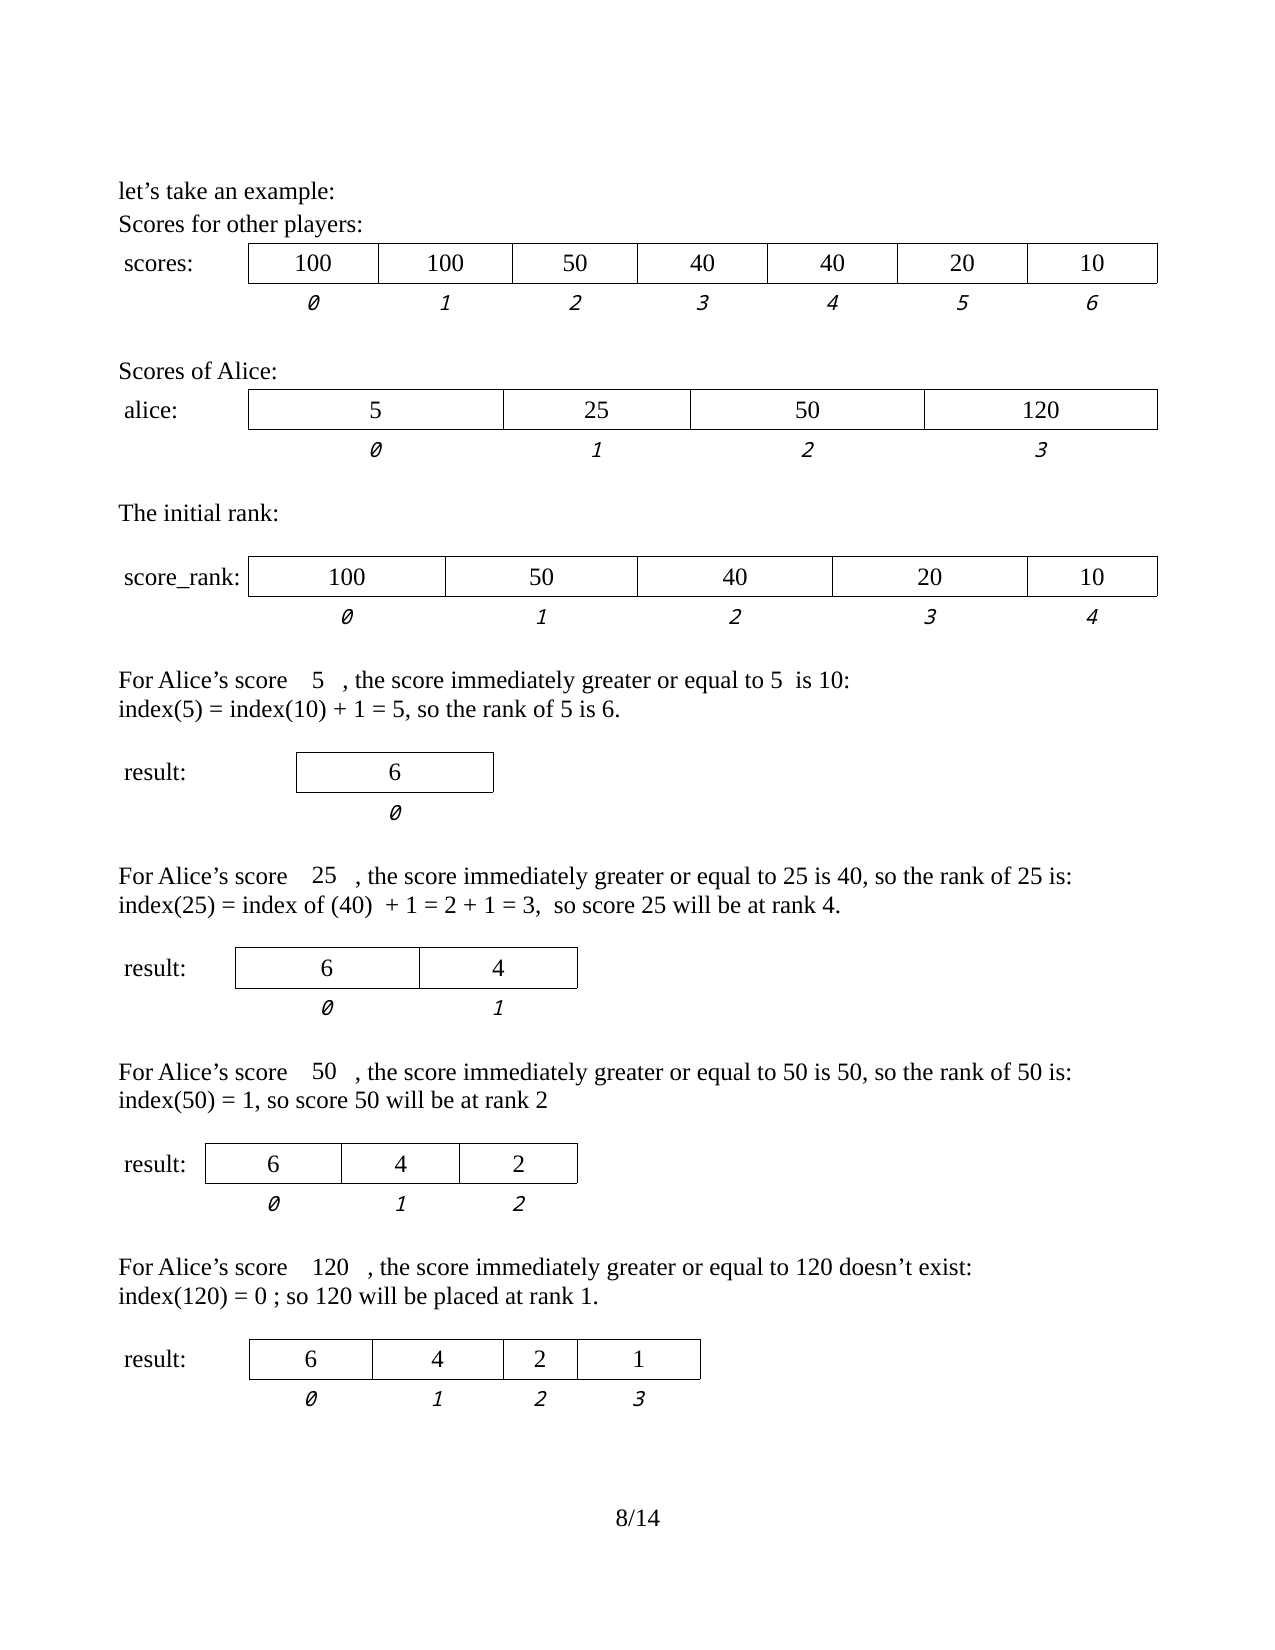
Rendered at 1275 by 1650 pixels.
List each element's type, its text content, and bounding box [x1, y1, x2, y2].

table_header 50 [513, 244, 637, 283]
table_cell [118, 792, 296, 832]
table_header result: [118, 1339, 249, 1379]
table_header scores: [118, 243, 248, 283]
table_cell 1 [378, 284, 512, 323]
text For Alice’s score , the score immediately greater or equal to 5 is 10: [118, 665, 1157, 694]
table_cell 0 [205, 1184, 341, 1223]
table_cell 1 [503, 430, 690, 470]
table_cell 6 [1027, 284, 1157, 323]
table_header 40 [768, 244, 897, 283]
table_cell 2 [638, 597, 832, 637]
table_header 4 [342, 1144, 459, 1183]
table_cell 4 [767, 284, 897, 323]
table_cell 3 [925, 430, 1157, 470]
table_header 50 [446, 557, 637, 596]
text Scores of Alice: [118, 356, 1157, 385]
table_header score_rank: [118, 556, 248, 596]
table_cell 3 [638, 284, 767, 323]
table_cell 2 [503, 1380, 577, 1419]
table_header 40 [638, 557, 832, 596]
text Scores for other players: [118, 209, 1157, 238]
table_header 2 [460, 1144, 577, 1183]
table_cell 0 [248, 284, 378, 323]
table_header 6 [297, 753, 493, 792]
table_header 40 [638, 244, 767, 283]
text index(25) = index of (40) + 1 = 2 + 1 = 3, so score 25 will be at rank 4. [118, 890, 1157, 918]
text For Alice’s score , the score immediately greater or equal to 120 doesn’t exist: [118, 1252, 1157, 1281]
table_header 25 [504, 390, 690, 429]
table_cell [118, 988, 235, 1028]
table_header alice: [118, 389, 248, 429]
table_header 20 [898, 244, 1027, 283]
table_cell 5 [897, 284, 1027, 323]
table_header 10 [1028, 244, 1157, 283]
table_cell [118, 596, 248, 637]
table_cell 2 [690, 430, 924, 470]
table_header 6 [250, 1340, 372, 1379]
table_cell 0 [235, 989, 419, 1028]
text index(120) = 0 ; so 120 will be placed at rank 1. [118, 1281, 1157, 1310]
table_cell 0 [248, 430, 503, 470]
table_header 100 [249, 557, 445, 596]
table_cell [118, 1183, 205, 1223]
table_header 120 [925, 390, 1157, 429]
table_cell 0 [248, 597, 445, 637]
table_cell 1 [445, 597, 637, 637]
table_header 4 [420, 948, 577, 987]
table_cell 2 [513, 284, 637, 323]
text index(50) = 1, so score 50 will be at rank 2 [118, 1085, 1157, 1114]
table_cell 0 [296, 793, 493, 832]
text let’s take an example: [118, 176, 1157, 205]
table_cell [118, 283, 248, 323]
table_header result: [118, 1143, 205, 1183]
table_cell 3 [832, 597, 1027, 637]
table_cell 1 [372, 1380, 503, 1419]
table_header 6 [236, 948, 419, 987]
table_header 100 [379, 244, 512, 283]
table_cell 1 [341, 1184, 459, 1223]
table_cell 4 [1027, 597, 1157, 637]
table_header 100 [249, 244, 378, 283]
text For Alice’s score , the score immediately greater or equal to 25 is 40, so the rank of 25 is: [118, 861, 1157, 890]
table_header 50 [691, 390, 924, 429]
text For Alice’s score , the score immediately greater or equal to 50 is 50, so the rank of 50 is: [118, 1057, 1157, 1085]
table_cell 3 [577, 1380, 700, 1419]
table_header 20 [833, 557, 1027, 596]
table_header 6 [206, 1144, 341, 1183]
table_header result: [118, 947, 235, 987]
table_cell [118, 1379, 249, 1419]
table_cell 2 [460, 1184, 577, 1223]
text index(5) = index(10) + 1 = 5, so the rank of 5 is 6. [118, 694, 1157, 723]
table_header result: [118, 752, 296, 792]
text The initial rank: [118, 498, 1157, 527]
table_header 10 [1028, 557, 1157, 596]
table_cell 1 [419, 989, 577, 1028]
table_header 1 [578, 1340, 700, 1379]
table_cell 0 [249, 1380, 372, 1419]
table_header 5 [249, 390, 503, 429]
table_header 4 [373, 1340, 503, 1379]
table_cell [118, 429, 248, 470]
table_header 2 [504, 1340, 577, 1379]
